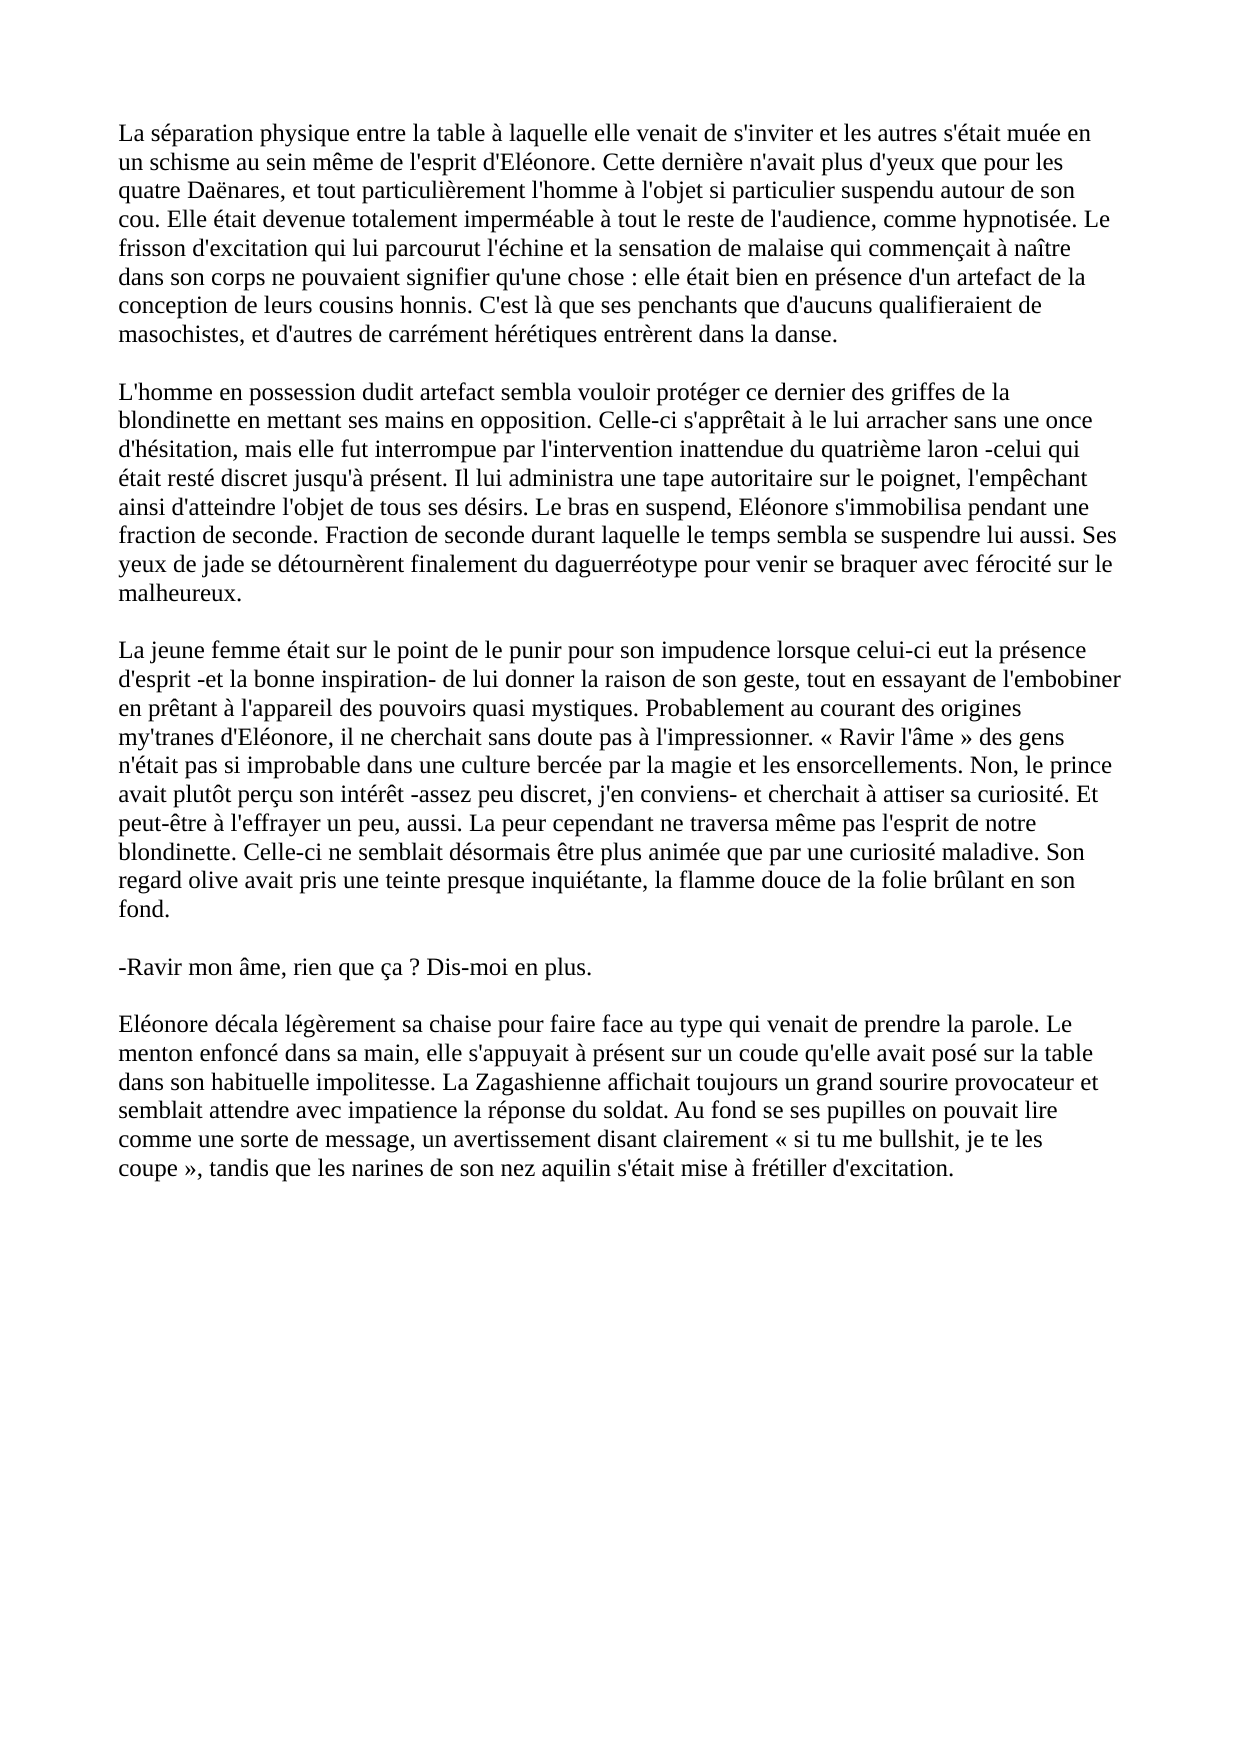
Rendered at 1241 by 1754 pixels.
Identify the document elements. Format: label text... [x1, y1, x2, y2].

text Eléonore décala légèrement sa chaise pour faire face au type qui venait de prendre la parole. Le menton enfoncé dans sa main, elle s'appuyait à présent sur un coude qu'elle avait posé sur la table dans son habituelle impolitesse. La Zagashienne affichait toujours un grand sourire provocateur et semblait attendre avec impatience la réponse du soldat. Au fond se ses pupilles on pouvait lire comme une sorte de message, un avertissement disant clairement « si tu me bullshit, je te les coupe », tandis que les narines de son nez aquilin s'était mise à frétiller d'excitation. [118, 1009, 1122, 1182]
text -Ravir mon âme, rien que ça ? Dis-moi en plus. [118, 952, 1122, 981]
text La jeune femme était sur le point de le punir pour son impudence lorsque celui-ci eut la présence d'esprit -et la bonne inspiration- de lui donner la raison de son geste, tout en essayant de l'embobiner en prêtant à l'appareil des pouvoirs quasi mystiques. Probablement au courant des origines my'tranes d'Eléonore, il ne cherchait sans doute pas à l'impressionner. « Ravir l'âme » des gens n'était pas si improbable dans une culture bercée par la magie et les ensorcellements. Non, le prince avait plutôt perçu son intérêt -assez peu discret, j'en conviens- et cherchait à attiser sa curiosité. Et peut-être à l'effrayer un peu, aussi. La peur cependant ne traversa même pas l'esprit de notre blondinette. Celle-ci ne semblait désormais être plus animée que par une curiosité maladive. Son regard olive avait pris une teinte presque inquiétante, la flamme douce de la folie brûlant en son fond. [118, 636, 1122, 923]
text L'homme en possession dudit artefact sembla vouloir protéger ce dernier des griffes de la blondinette en mettant ses mains en opposition. Celle-ci s'apprêtait à le lui arracher sans une once d'hésitation, mais elle fut interrompue par l'intervention inattendue du quatrième laron -celui qui était resté discret jusqu'à présent. Il lui administra une tape autoritaire sur le poignet, l'empêchant ainsi d'atteindre l'objet de tous ses désirs. Le bras en suspend, Eléonore s'immobilisa pendant une fraction de seconde. Fraction de seconde durant laquelle le temps sembla se suspendre lui aussi. Ses yeux de jade se détournèrent finalement du daguerréotype pour venir se braquer avec férocité sur le malheureux. [118, 377, 1122, 607]
text La séparation physique entre la table à laquelle elle venait de s'inviter et les autres s'était muée en un schisme au sein même de l'esprit d'Eléonore. Cette dernière n'avait plus d'yeux que pour les quatre Daënares, et tout particulièrement l'homme à l'objet si particulier suspendu autour de son cou. Elle était devenue totalement imperméable à tout le reste de l'audience, comme hypnotisée. Le frisson d'excitation qui lui parcourut l'échine et la sensation de malaise qui commençait à naître dans son corps ne pouvaient signifier qu'une chose : elle était bien en présence d'un artefact de la conception de leurs cousins honnis. C'est là que ses penchants que d'aucuns qualifieraient de masochistes, et d'autres de carrément hérétiques entrèrent dans la danse. [118, 118, 1122, 348]
